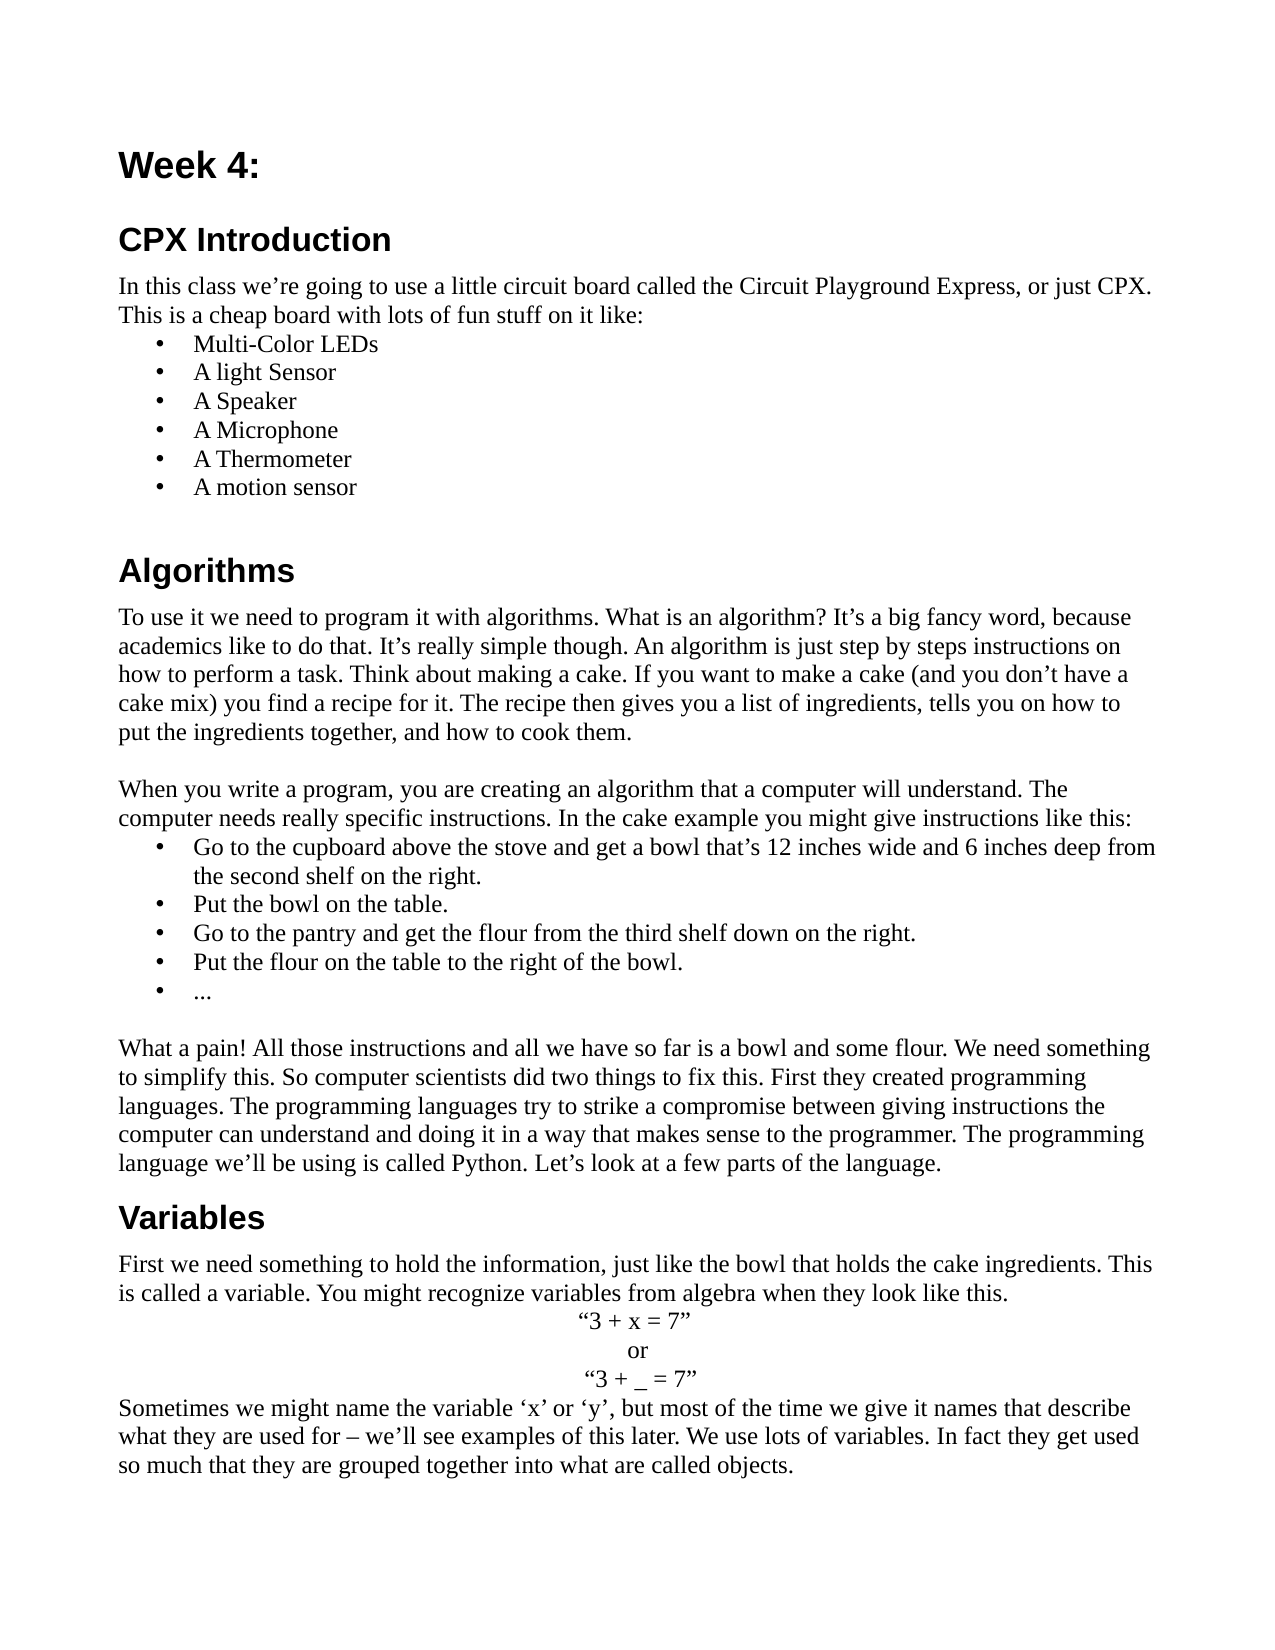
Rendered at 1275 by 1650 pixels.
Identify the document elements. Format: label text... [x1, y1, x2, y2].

list Put the bowl on the table. [156, 889, 1157, 918]
list A Speaker [156, 386, 1157, 415]
subtitle CPX Introduction [118, 220, 1157, 259]
list ... [156, 976, 1157, 1004]
list A Microphone [156, 415, 1157, 444]
list Go to the pantry and get the flour from the third shelf down on the right. [156, 918, 1157, 947]
text “3 + _ = 7” [118, 1364, 1157, 1393]
text or [118, 1335, 1157, 1364]
subtitle Algorithms [118, 551, 1157, 589]
text What a pain! All those instructions and all we have so far is a bowl and some flour. We need something to simplify this. So computer scientists did two things to fix this. First they created programming languages. The programming languages try to strike a compromise between giving instructions the computer can understand and doing it in a way that makes sense to the programmer. The programming language we’ll be using is called Python. Let’s look at a few parts of the language. [118, 1033, 1157, 1177]
text When you write a program, you are creating an algorithm that a computer will understand. The computer needs really specific instructions. In the cake example you might give instructions like this: [118, 774, 1157, 832]
text “3 + x = 7” [118, 1306, 1157, 1335]
list A light Sensor [156, 357, 1157, 386]
text To use it we need to program it with algorithms. What is an algorithm? It’s a big fancy word, because academics like to do that. It’s really simple though. An algorithm is just step by steps instructions on how to perform a task. Think about making a cake. If you want to make a cake (and you don’t have a cake mix) you find a recipe for it. The recipe then gives you a list of ingredients, tells you on how to put the ingredients together, and how to cook them. [118, 602, 1157, 746]
list Multi-Color LEDs [156, 329, 1157, 357]
text Sometimes we might name the variable ‘x’ or ‘y’, but most of the time we give it names that describe what they are used for – we’ll see examples of this later. We use lots of variables. In fact they get used so much that they are grouped together into what are called objects. [118, 1393, 1157, 1479]
subtitle Variables [118, 1198, 1157, 1236]
text First we need something to hold the information, just like the bowl that holds the cake ingredients. This is called a variable. You might recognize variables from algebra when they look like this. [118, 1249, 1157, 1306]
list A motion sensor [156, 472, 1157, 501]
list Go to the cupboard above the stove and get a bowl that’s 12 inches wide and 6 inches deep from the second shelf on the right. [156, 832, 1157, 889]
text In this class we’re going to use a little circuit board called the Circuit Playground Express, or just CPX. This is a cheap board with lots of fun stuff on it like: [118, 271, 1157, 329]
list Put the flour on the table to the right of the bowl. [156, 947, 1157, 976]
subtitle Week 4: [118, 143, 1157, 187]
list A Thermometer [156, 444, 1157, 472]
